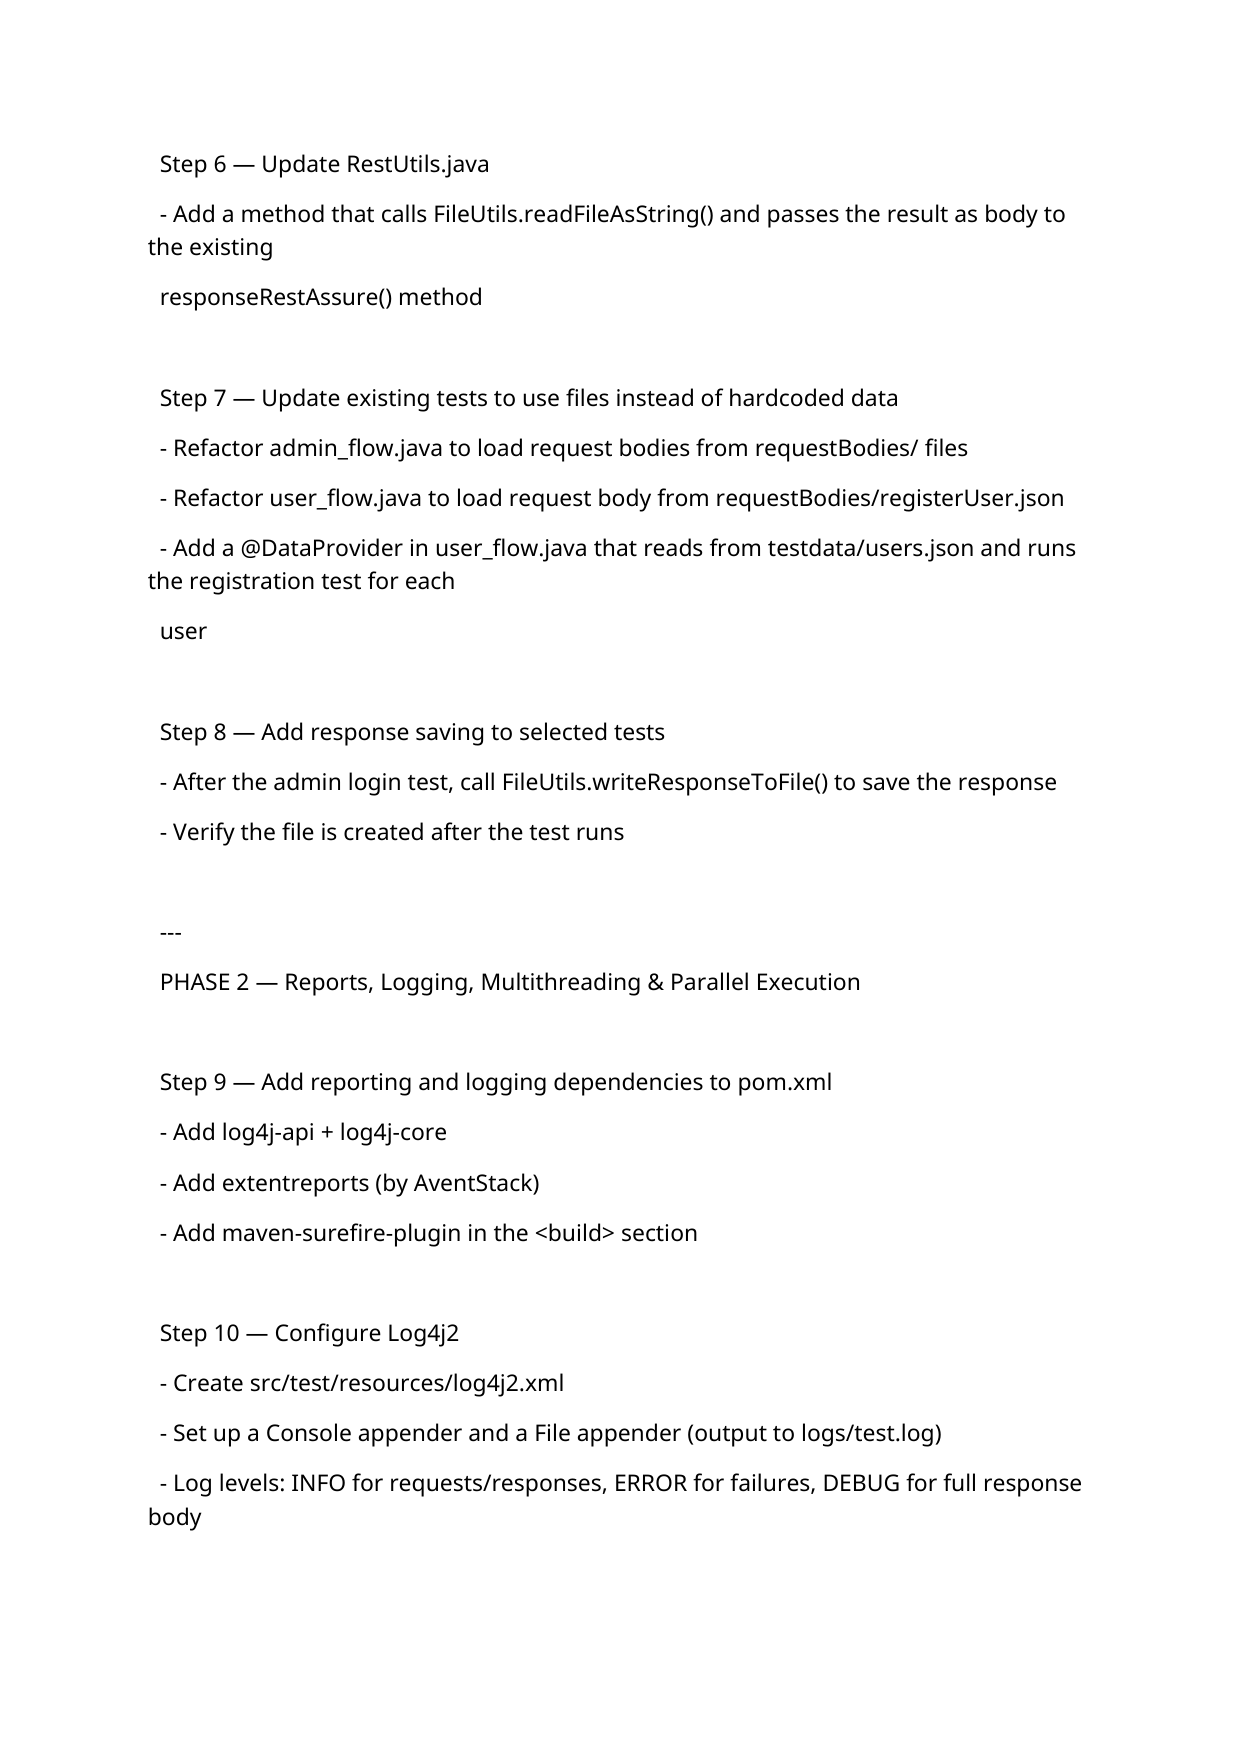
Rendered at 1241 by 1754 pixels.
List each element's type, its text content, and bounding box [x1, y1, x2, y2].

text Step 7 — Update existing tests to use files instead of hardcoded data [148, 381, 1093, 413]
text - Log levels: INFO for requests/responses, ERROR for failures, DEBUG for full response body [148, 1467, 1093, 1532]
text Step 10 — Configure Log4j2 [148, 1317, 1093, 1348]
text - Create src/test/resources/log4j2.xml [148, 1367, 1093, 1398]
text - Add a method that calls FileUtils.readFileAsString() and passes the result as body to the existing [148, 198, 1093, 262]
text - Refactor admin_flow.java to load request bodies from requestBodies/ files [148, 432, 1093, 463]
text - Set up a Console appender and a File appender (output to logs/test.log) [148, 1417, 1093, 1448]
text - Add a @DataProvider in user_flow.java that reads from testdata/users.json and runs the registration test for each [148, 532, 1093, 596]
text - Add maven-surefire-plugin in the <build> section [148, 1217, 1093, 1248]
text - Add extentreports (by AventStack) [148, 1166, 1093, 1198]
text Step 9 — Add reporting and logging dependencies to pom.xml [148, 1066, 1093, 1097]
text - After the admin login test, call FileUtils.writeResponseToFile() to save the response [148, 766, 1093, 797]
text - Refactor user_flow.java to load request body from requestBodies/registerUser.json [148, 482, 1093, 513]
text - Add log4j-api + log4j-core [148, 1116, 1093, 1148]
text responseRestAssure() method [148, 281, 1093, 312]
text --- [148, 916, 1093, 947]
text Step 8 — Add response saving to selected tests [148, 716, 1093, 747]
text Step 6 — Update RestUtils.java [148, 148, 1093, 179]
text - Verify the file is created after the test runs [148, 816, 1093, 847]
text user [148, 615, 1093, 647]
text PHASE 2 — Reports, Logging, Multithreading & Parallel Execution [148, 966, 1093, 997]
